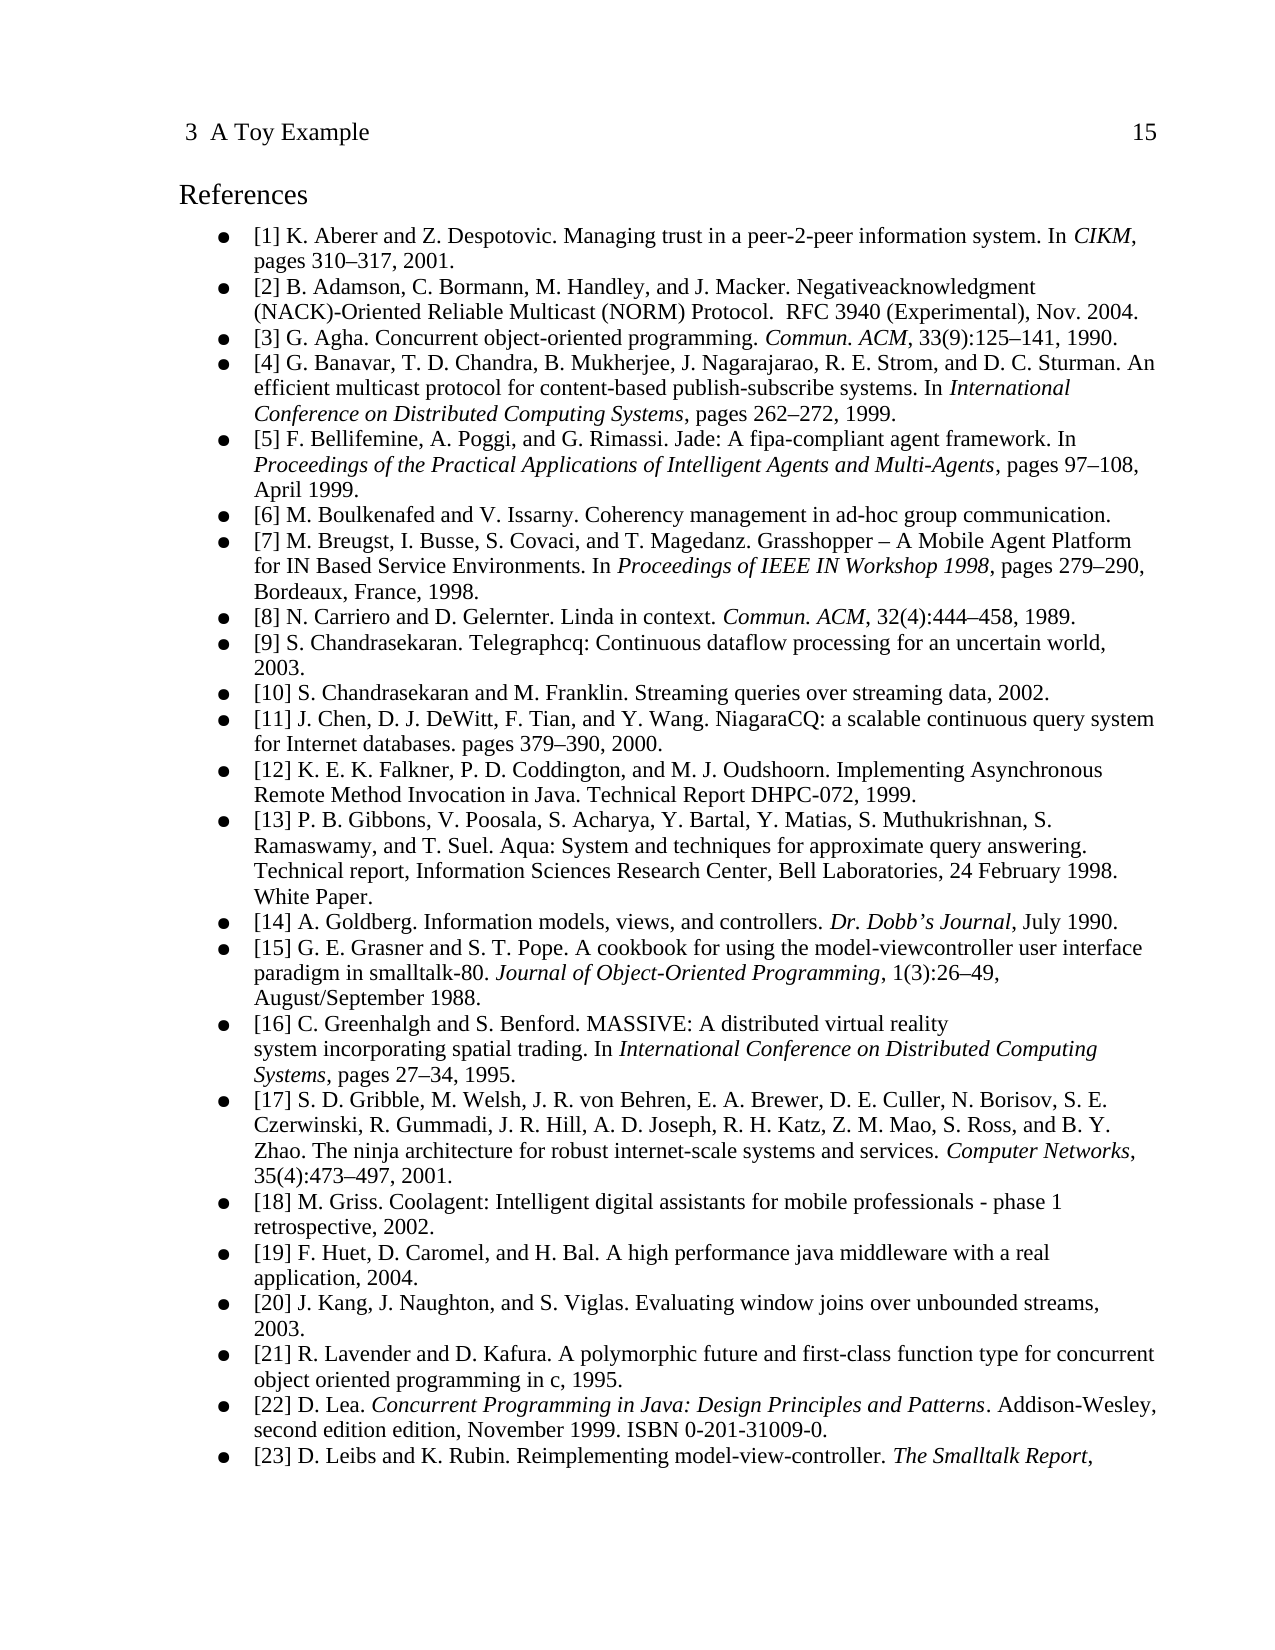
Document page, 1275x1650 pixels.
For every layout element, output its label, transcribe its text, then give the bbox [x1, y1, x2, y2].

list [15] G. E. Grasner and S. T. Pope. A cookbook for using the model-viewcontroller user interface paradigm in smalltalk-80. Journal of Object-Oriented Programming, 1(3):26–49, August/September 1988. [216, 934, 1157, 1011]
list [16] C. Greenhalgh and S. Benford. MASSIVE: A distributed virtual reality [216, 1011, 1157, 1036]
list [19] F. Huet, D. Caromel, and H. Bal. A high performance java middleware with a real application, 2004. [216, 1239, 1157, 1290]
list [22] D. Lea. Concurrent Programming in Java: Design Principles and Patterns. Addison-Wesley, second edition edition, November 1999. ISBN 0-201-31009-0. [216, 1392, 1157, 1443]
list [14] A. Goldberg. Information models, views, and controllers. Dr. Dobb’s Journal, July 1990. [216, 909, 1157, 934]
list [6] M. Boulkenafed and V. Issarny. Coherency management in ad-hoc group communication. [216, 502, 1157, 528]
text References [178, 178, 1157, 210]
list [8] N. Carriero and D. Gelernter. Linda in context. Commun. ACM, 32(4):444–458, 1989. [216, 604, 1157, 629]
list [12] K. E. K. Falkner, P. D. Coddington, and M. J. Oudshoorn. Implementing Asynchronous Remote Method Invocation in Java. Technical Report DHPC-072, 1999. [216, 757, 1157, 807]
list [21] R. Lavender and D. Kafura. A polymorphic future and first-class function type for concurrent object oriented programming in c, 1995. [216, 1341, 1157, 1392]
list (NACK)-Oriented Reliable Multicast (NORM) Protocol. RFC 3940 (Experimental), Nov. 2004. [216, 299, 1157, 324]
list [7] M. Breugst, I. Busse, S. Covaci, and T. Magedanz. Grasshopper – A Mobile Agent Platform for IN Based Service Environments. In Proceedings of IEEE IN Workshop 1998, pages 279–290, Bordeaux, France, 1998. [216, 528, 1157, 604]
list [13] P. B. Gibbons, V. Poosala, S. Acharya, Y. Bartal, Y. Matias, S. Muthukrishnan, S. Ramaswamy, and T. Suel. Aqua: System and techniques for approximate query answering. Technical report, Information Sciences Research Center, Bell Laboratories, 24 February 1998. White Paper. [216, 807, 1157, 909]
list [17] S. D. Gribble, M. Welsh, J. R. von Behren, E. A. Brewer, D. E. Culler, N. Borisov, S. E. Czerwinski, R. Gummadi, J. R. Hill, A. D. Joseph, R. H. Katz, Z. M. Mao, S. Ross, and B. Y. Zhao. The ninja architecture for robust internet-scale systems and services. Computer Networks, 35(4):473–497, 2001. [216, 1087, 1157, 1189]
list [1] K. Aberer and Z. Despotovic. Managing trust in a peer-2-peer information system. In CIKM, pages 310–317, 2001. [216, 223, 1157, 274]
list [5] F. Bellifemine, A. Poggi, and G. Rimassi. Jade: A fipa-compliant agent framework. In Proceedings of the Practical Applications of Intelligent Agents and Multi-Agents, pages 97–108, April 1999. [216, 426, 1157, 502]
list [2] B. Adamson, C. Bormann, M. Handley, and J. Macker. Negativeacknowledgment [216, 274, 1157, 299]
list system incorporating spatial trading. In International Conference on Distributed Computing Systems, pages 27–34, 1995. [216, 1036, 1157, 1087]
list [3] G. Agha. Concurrent object-oriented programming. Commun. ACM, 33(9):125–141, 1990. [216, 324, 1157, 350]
list [11] J. Chen, D. J. DeWitt, F. Tian, and Y. Wang. NiagaraCQ: a scalable continuous query system for Internet databases. pages 379–390, 2000. [216, 706, 1157, 757]
list [10] S. Chandrasekaran and M. Franklin. Streaming queries over streaming data, 2002. [216, 680, 1157, 706]
list [4] G. Banavar, T. D. Chandra, B. Mukherjee, J. Nagarajarao, R. E. Strom, and D. C. Sturman. An efficient multicast protocol for content-based publish-subscribe systems. In International Conference on Distributed Computing Systems, pages 262–272, 1999. [216, 350, 1157, 426]
list [9] S. Chandrasekaran. Telegraphcq: Continuous dataflow processing for an uncertain world, 2003. [216, 629, 1157, 680]
list [20] J. Kang, J. Naughton, and S. Viglas. Evaluating window joins over unbounded streams, 2003. [216, 1290, 1157, 1341]
list [18] M. Griss. Coolagent: Intelligent digital assistants for mobile professionals - phase 1 retrospective, 2002. [216, 1189, 1157, 1239]
list [23] D. Leibs and K. Rubin. Reimplementing model-view-controller. The Smalltalk Report, [216, 1443, 1157, 1468]
